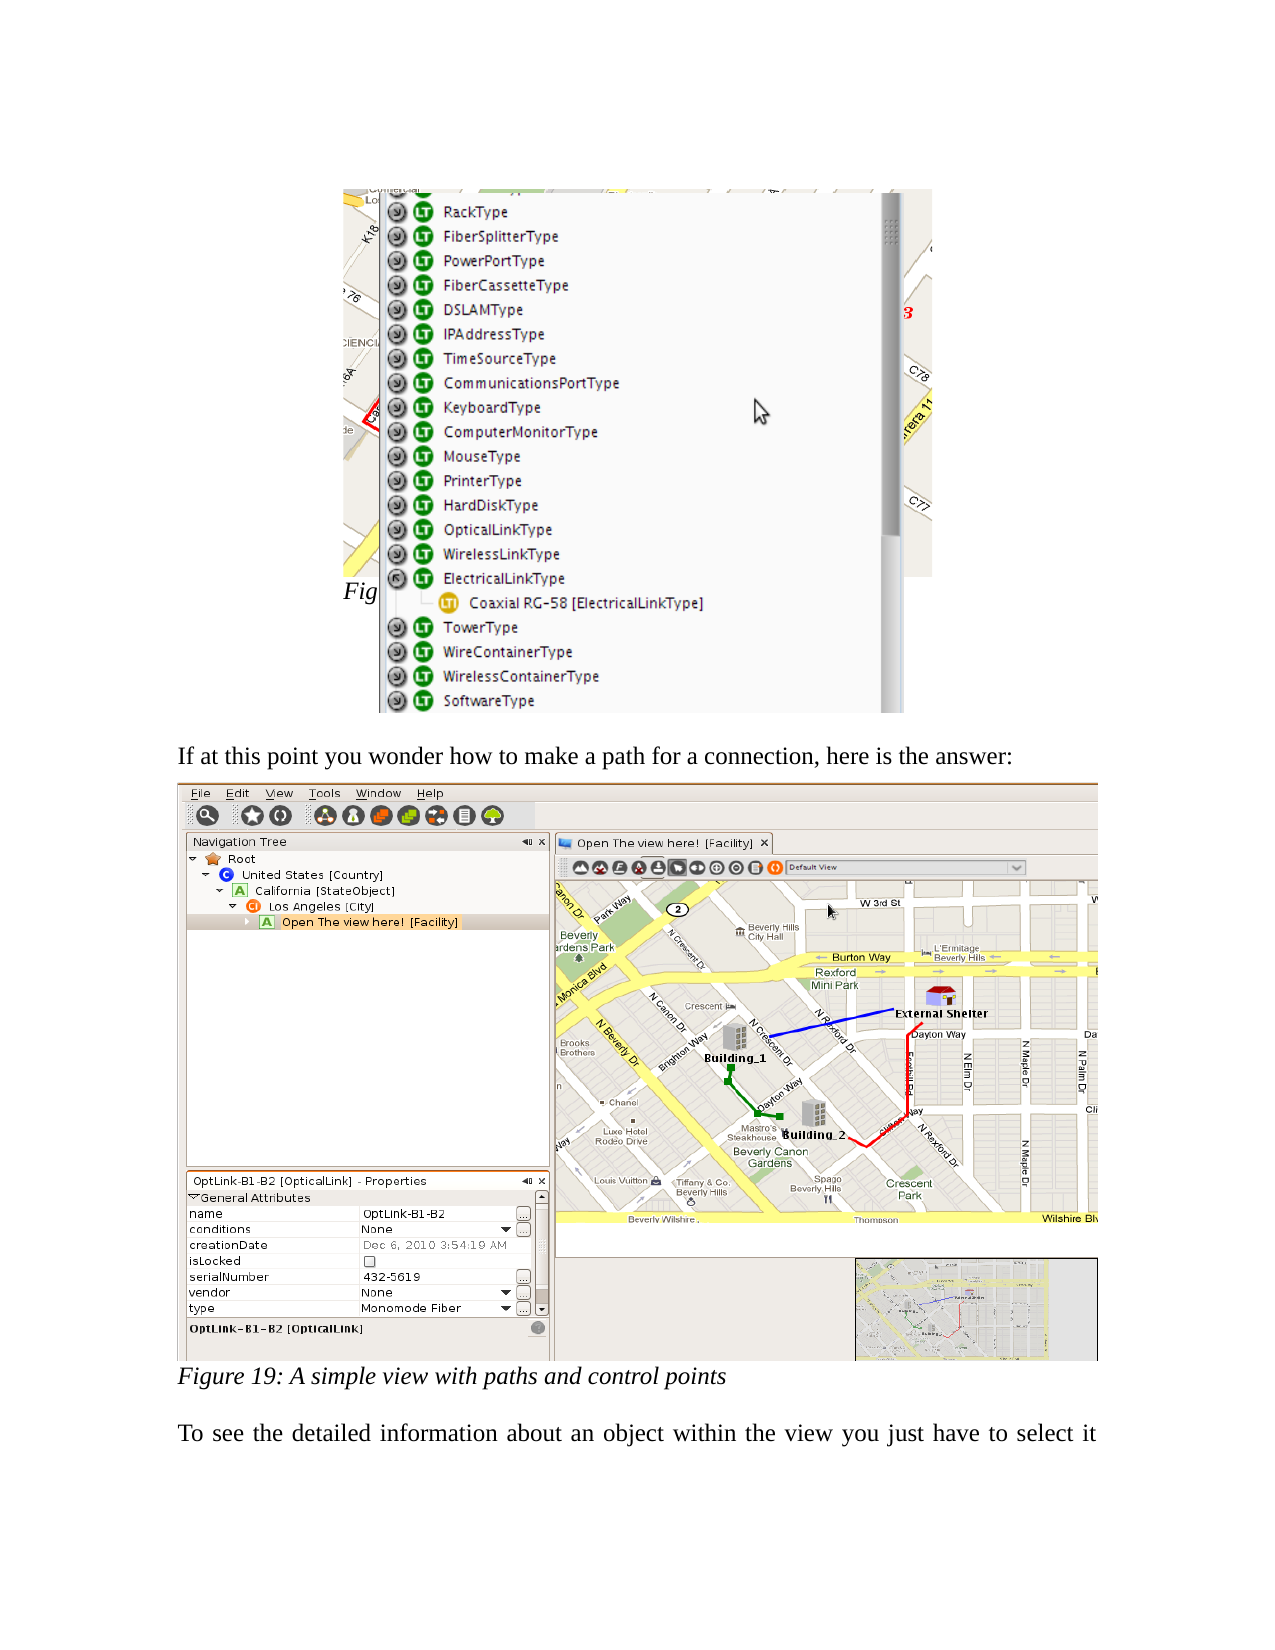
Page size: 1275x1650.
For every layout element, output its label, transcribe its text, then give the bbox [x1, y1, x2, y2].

text Figure 18: Changing the text format [904, 577, 932, 605]
text Figure 19: A simple view with paths and control points [177, 1361, 1098, 1389]
text Figure 18: Changing the text format [343, 577, 379, 605]
picture [343, 189, 933, 713]
text To see the detailed information about an object within the view you just have to select it [177, 1418, 1098, 1447]
text If at this point you wonder how to make a path for a connection, here is the answer: [177, 741, 1098, 770]
picture [177, 782, 1098, 1361]
